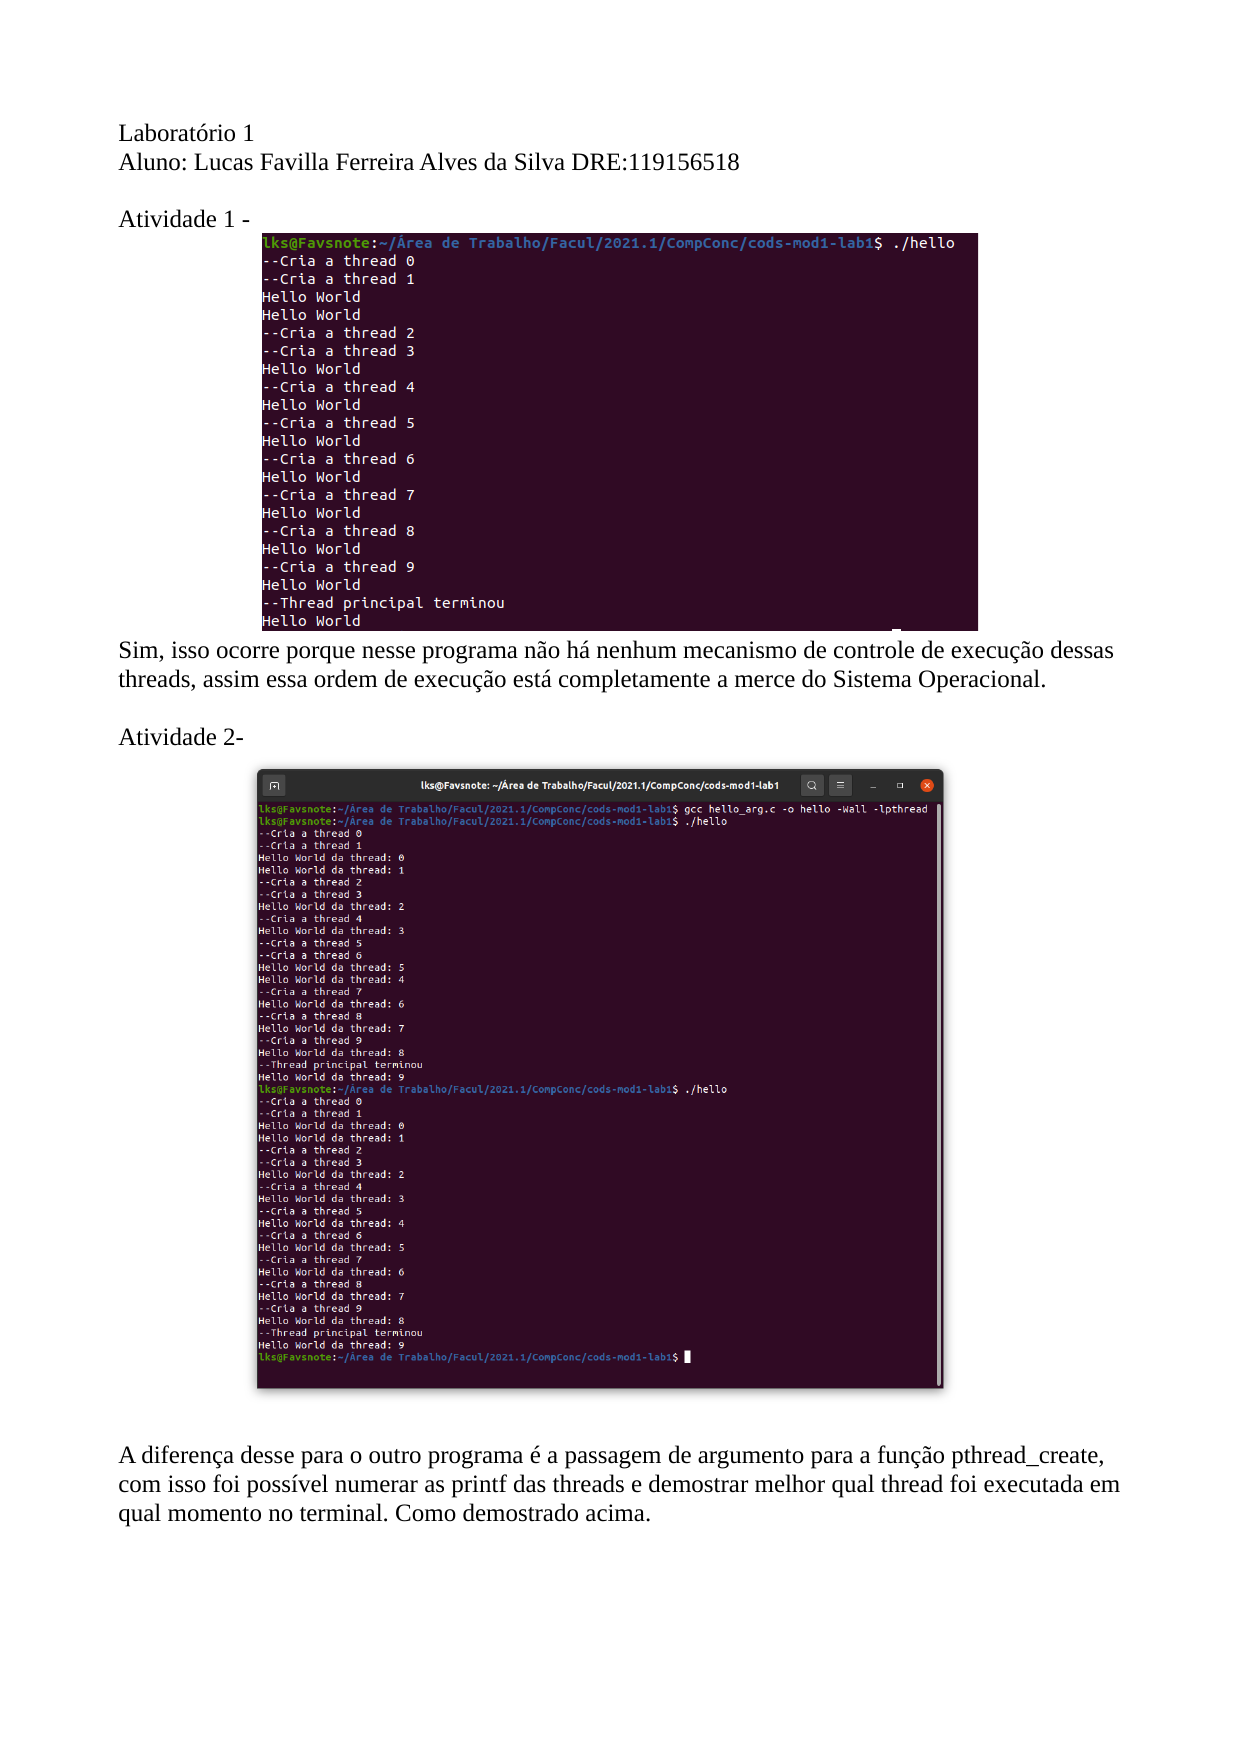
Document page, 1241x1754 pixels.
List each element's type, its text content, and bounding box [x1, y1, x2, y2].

picture [262, 233, 979, 631]
text Atividade 1 - [118, 204, 1122, 233]
text Laboratório 1 [118, 118, 1122, 147]
text A diferença desse para o outro programa é a passagem de argumento para a função pthread_create, com isso foi possível numerar as printf das threads e demostrar melhor qual thread foi executada em qual momento no terminal. Como demostrado acima. [118, 1441, 1122, 1527]
picture [240, 754, 960, 1407]
text Sim, isso ocorre porque nesse programa não há nenhum mecanismo de controle de execução dessas threads, assim essa ordem de execução está completamente a merce do Sistema Operacional. [118, 636, 1122, 693]
text Aluno: Lucas Favilla Ferreira Alves da Silva DRE:119156518 [118, 147, 1122, 176]
text Atividade 2- [118, 722, 1122, 751]
